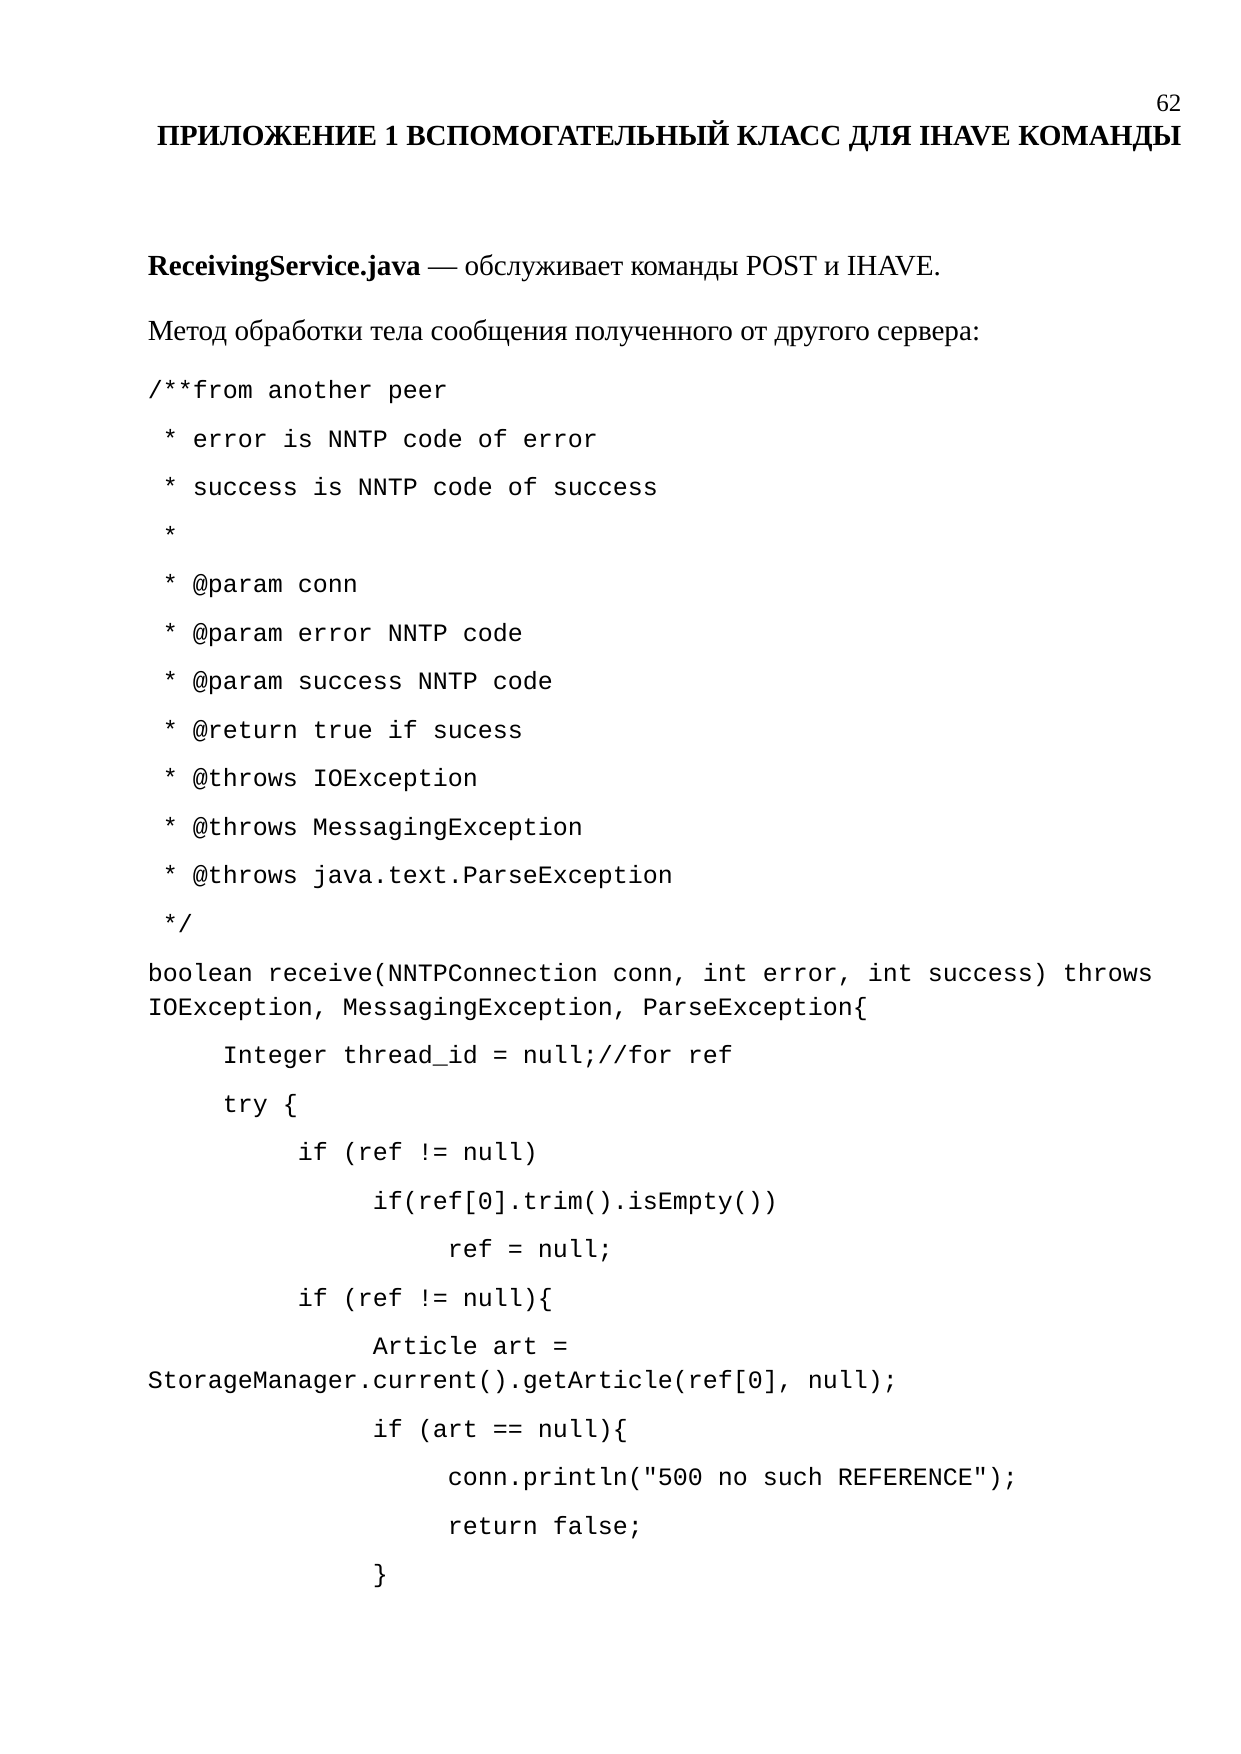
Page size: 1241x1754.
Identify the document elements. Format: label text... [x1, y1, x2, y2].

text ПРИЛОЖЕНИЕ 1 ВСПОМОГАТЕЛЬНЫЙ КЛАСС ДЛЯ IHAVE КОМАНДЫ [148, 118, 1181, 152]
text if (ref != null) [148, 1140, 1181, 1168]
text /**from another peer [148, 378, 1181, 406]
text if (art == null){ [148, 1416, 1181, 1445]
text ReceivingService.java — обслуживает команды POST и IHAVE. [148, 248, 1181, 281]
text try { [148, 1091, 1181, 1119]
text * @param error NNTP code [148, 620, 1181, 649]
text ref = null; [148, 1237, 1181, 1265]
text conn.println("500 no such REFERENCE"); [148, 1465, 1181, 1493]
text * @throws java.text.ParseException [148, 863, 1181, 891]
text boolean receive(NNTPConnection conn, int error, int success) throws IOException, MessagingException, ParseException{ [148, 960, 1181, 1022]
text if (ref != null){ [148, 1285, 1181, 1314]
text * @throws MessagingException [148, 814, 1181, 843]
text return false; [148, 1513, 1181, 1542]
text Article art = StorageManager.current().getArticle(ref[0], null); [148, 1334, 1181, 1396]
text * @param success NNTP code [148, 669, 1181, 697]
text Integer thread_id = null;//for ref [148, 1043, 1181, 1071]
text */ [148, 912, 1181, 940]
text Метод обработки тела сообщения полученного от другого сервера: [148, 313, 1181, 346]
text * @return true if sucess [148, 717, 1181, 746]
text * @param conn [148, 572, 1181, 600]
text * [148, 523, 1181, 552]
text } [148, 1562, 1181, 1590]
text * success is NNTP code of success [148, 475, 1181, 503]
text if(ref[0].trim().isEmpty()) [148, 1188, 1181, 1217]
text * @throws IOException [148, 766, 1181, 794]
text * error is NNTP code of error [148, 426, 1181, 454]
